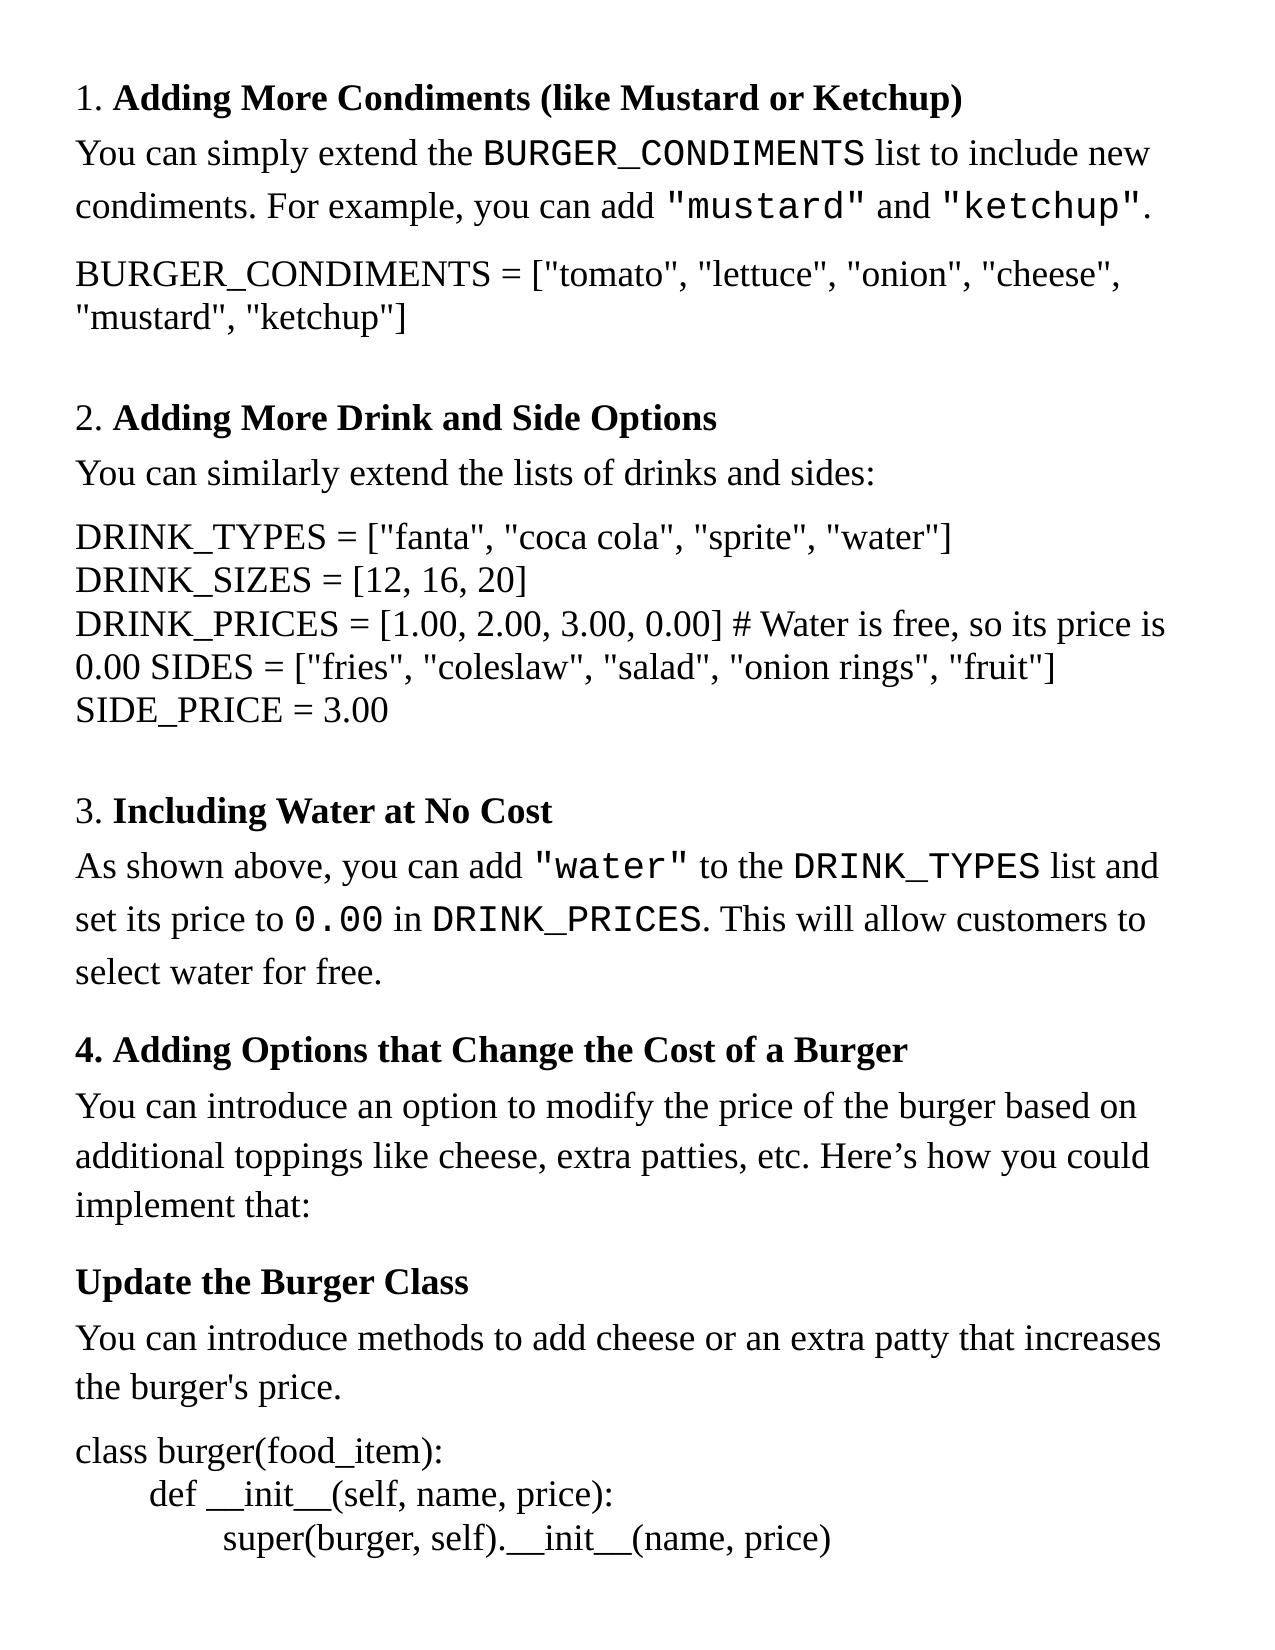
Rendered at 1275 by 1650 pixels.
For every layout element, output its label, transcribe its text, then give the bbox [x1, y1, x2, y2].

text You can simply extend the BURGER_CONDIMENTS list to include new condiments. For example, you can add "mustard" and "ketchup". [75, 131, 1200, 229]
subtitle 2. Adding More Drink and Side Options [75, 395, 1200, 438]
text def __init__(self, name, price): [75, 1472, 1200, 1515]
subtitle Update the Burger Class [75, 1259, 1200, 1302]
subtitle 3. Including Water at No Cost [75, 788, 1200, 831]
subtitle 1. Adding More Condiments (like Mustard or Ketchup) [75, 75, 1200, 118]
text You can introduce methods to add cheese or an extra patty that increases the burger's price. [75, 1315, 1200, 1408]
text SIDE_PRICE = 3.00 [75, 687, 1200, 730]
text DRINK_TYPES = ["fanta", "coca cola", "sprite", "water"] [75, 515, 1200, 558]
text You can introduce an option to modify the price of the burger based on additional toppings like cheese, extra patties, etc. Here’s how you could implement that: [75, 1083, 1200, 1226]
text super(burger, self).__init__(name, price) [75, 1515, 1200, 1558]
subtitle 4. Adding Options that Change the Cost of a Burger [75, 1028, 1200, 1071]
text class burger(food_item): [75, 1429, 1200, 1472]
text DRINK_PRICES = [1.00, 2.00, 3.00, 0.00] # Water is free, so its price is 0.00 SIDES = ["fries", "coleslaw", "salad", "onion rings", "fruit"] [75, 601, 1200, 687]
text You can similarly extend the lists of drinks and sides: [75, 451, 1200, 494]
text DRINK_SIZES = [12, 16, 20] [75, 558, 1200, 601]
text As shown above, you can add "water" to the DRINK_TYPES list and set its price to 0.00 in DRINK_PRICES. This will allow customers to select water for free. [75, 844, 1200, 992]
text BURGER_CONDIMENTS = ["tomato", "lettuce", "onion", "cheese", "mustard", "ketchup"] [75, 251, 1200, 337]
